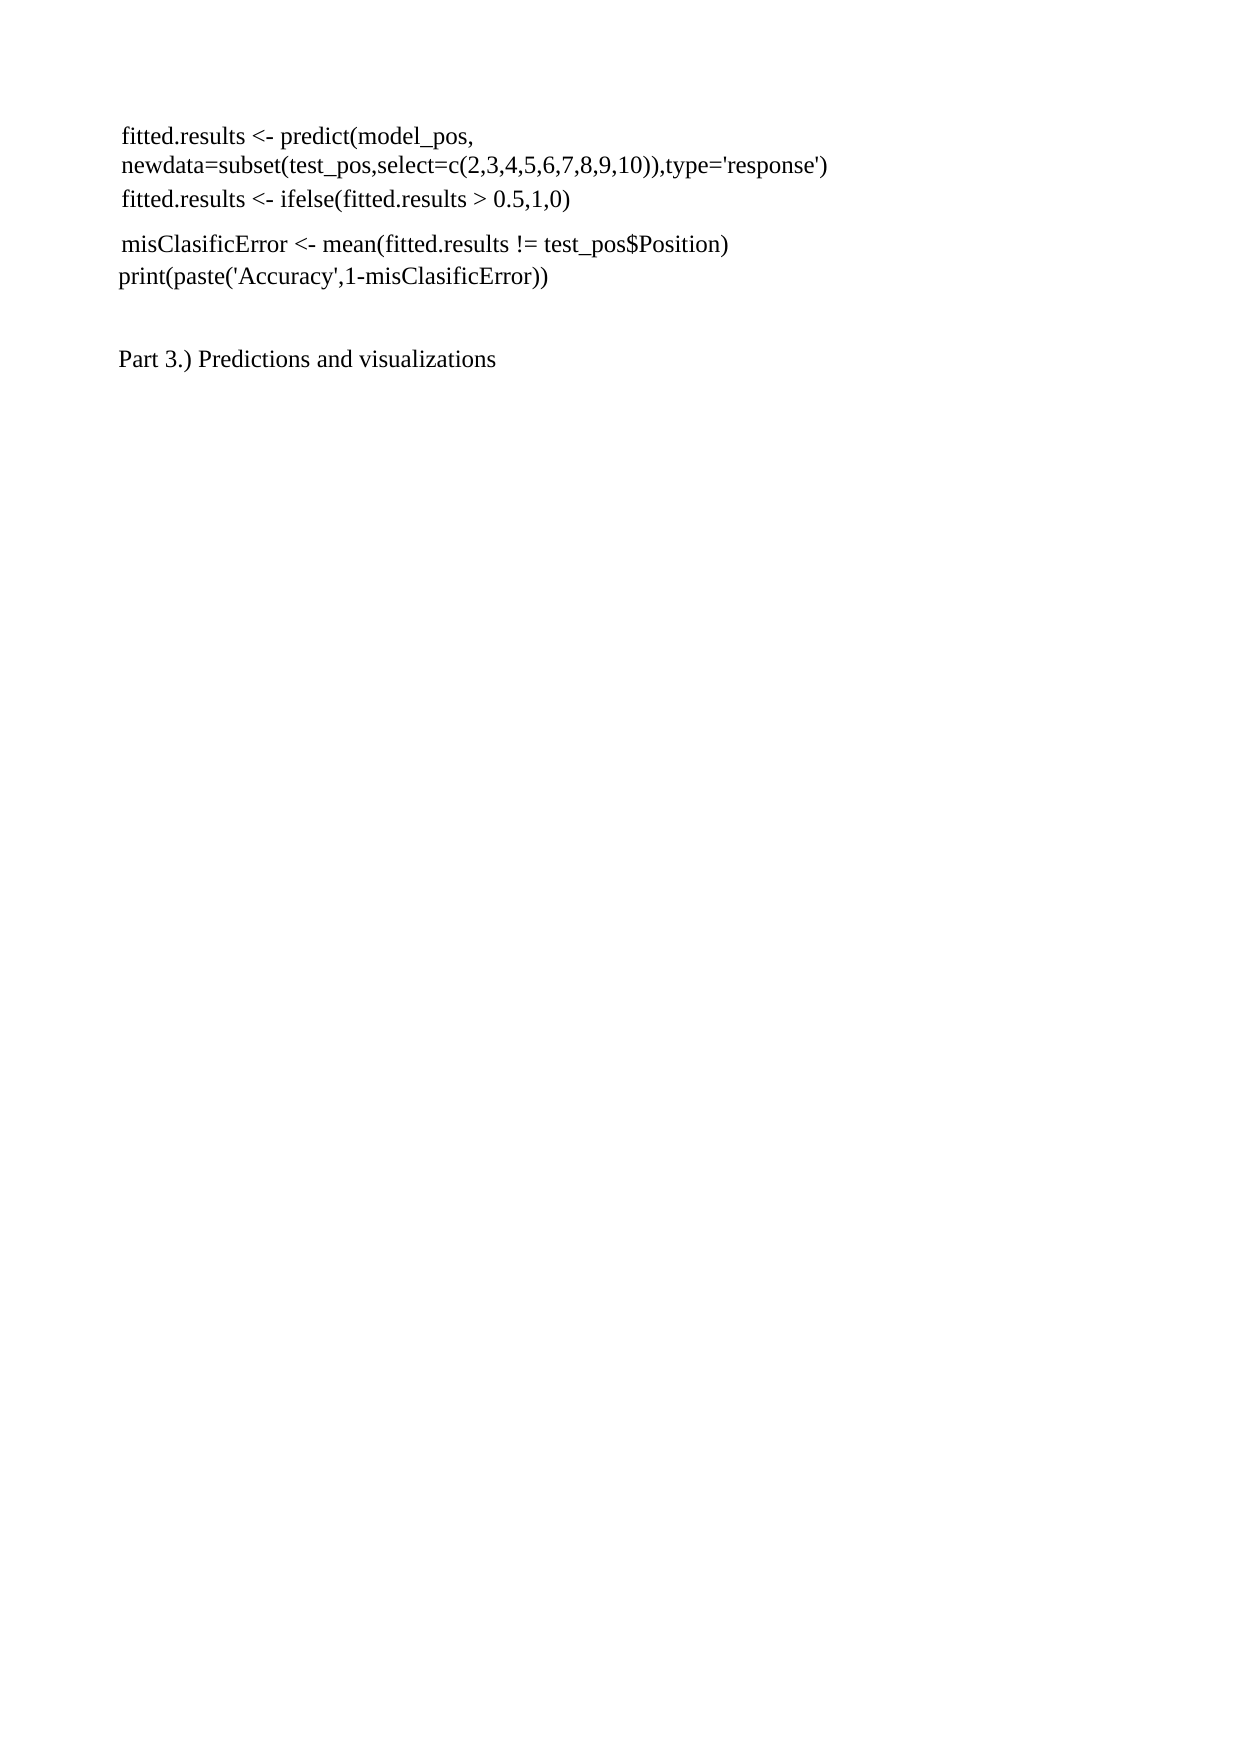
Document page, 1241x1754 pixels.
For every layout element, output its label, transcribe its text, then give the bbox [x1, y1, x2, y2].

text Part 3.) Predictions and visualizations [118, 344, 1122, 372]
table_header fitted.results <- ifelse(fitted.results > 0.5,1,0) [118, 181, 582, 216]
table_header misClasificError <- mean(fitted.results != test_pos$Position) [118, 227, 738, 261]
table_header fitted.results <- predict(model_pos, newdata=subset(test_pos,select=c(2,3,4,5,6,7,8,9,10)),type='response') [118, 118, 1122, 181]
text print(paste('Accuracy',1-misClasificError)) [118, 261, 1122, 290]
table_header [118, 216, 136, 227]
